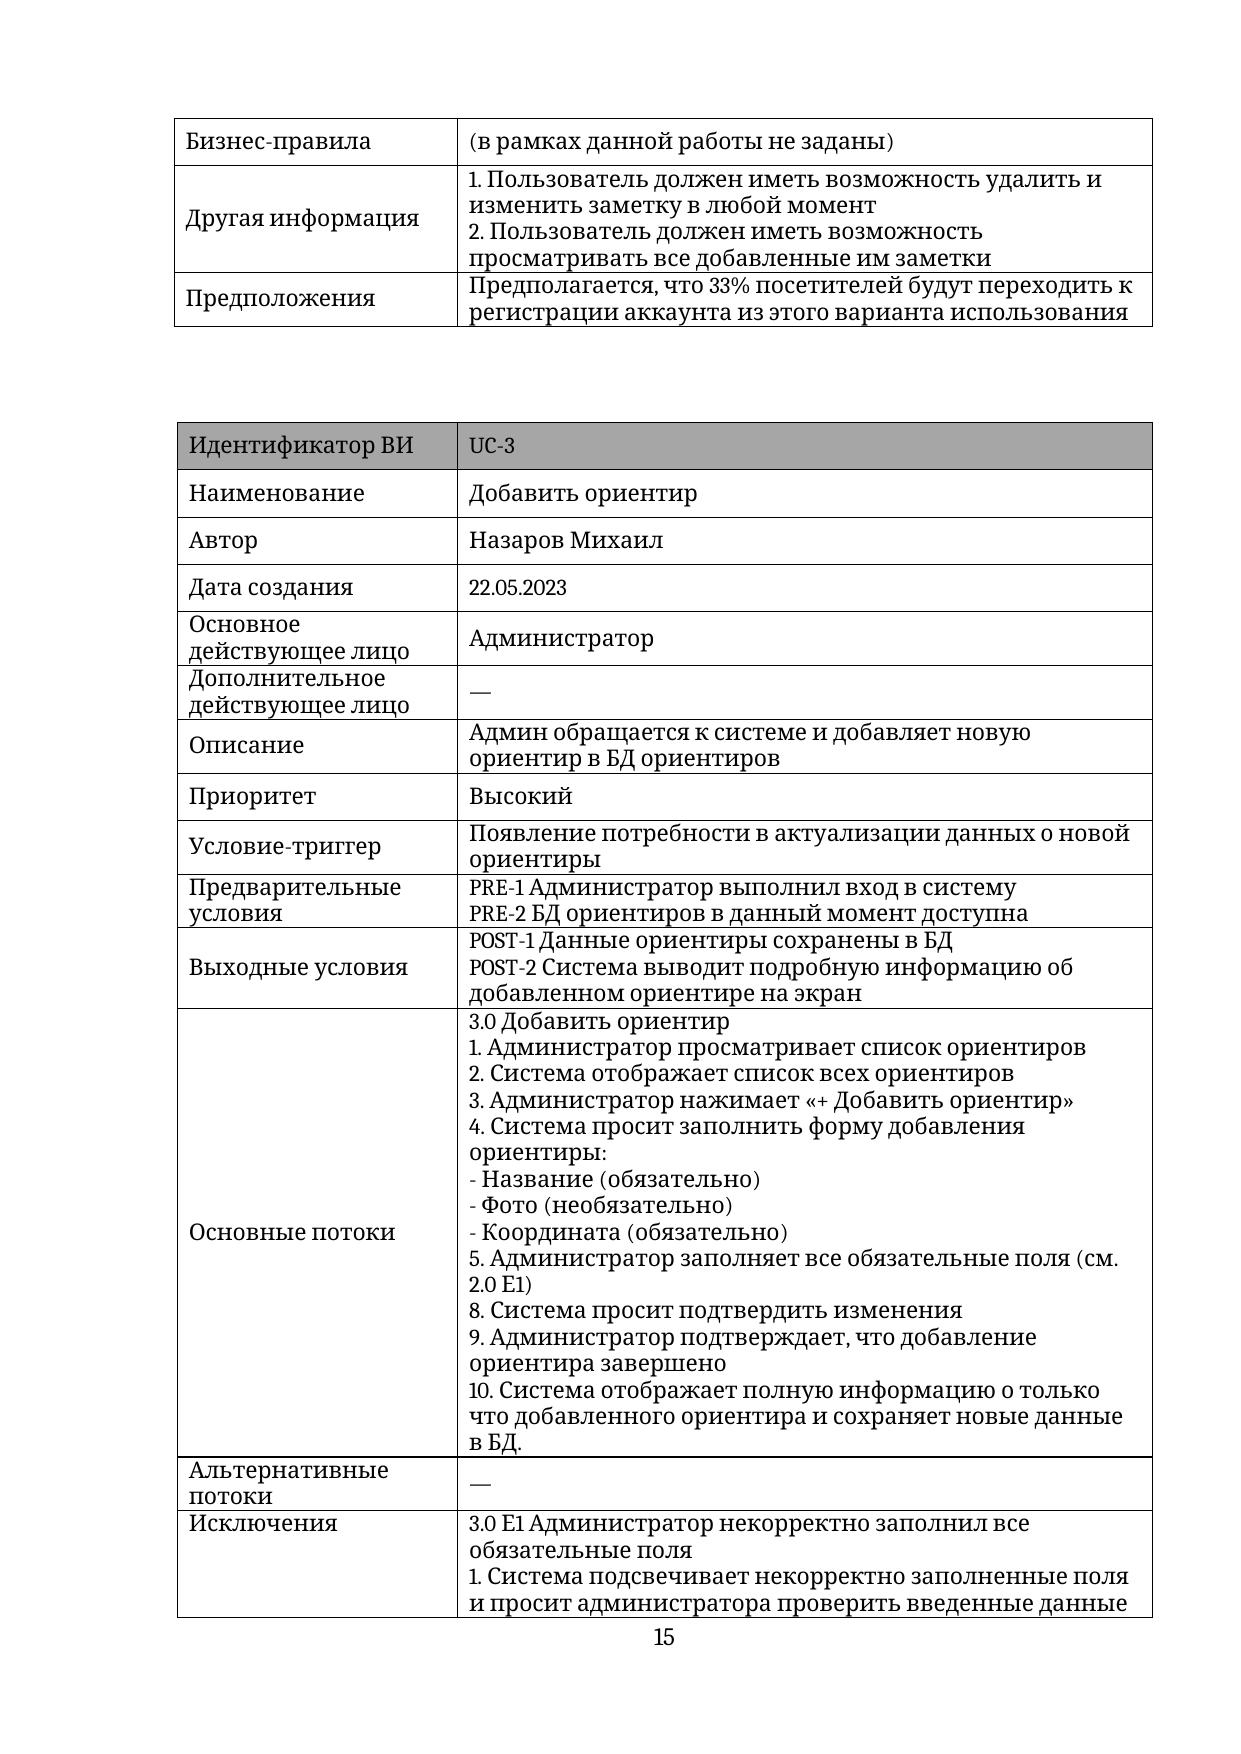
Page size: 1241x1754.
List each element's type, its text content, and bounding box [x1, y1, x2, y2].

table_header UC-3 [458, 423, 1152, 469]
table_cell 22.05.2023 [458, 565, 1152, 611]
table_cell Бизнес-правила [175, 119, 457, 165]
table_cell (в рамках данной работы не заданы) [458, 119, 1152, 165]
table_cell Появление потребности в актуализации данных о новой ориентиры [458, 821, 1152, 873]
table_cell Основное действующее лицо [178, 612, 457, 665]
table_cell Наименование [178, 470, 457, 517]
table_cell — [458, 1458, 1152, 1510]
table_cell Добавить ориентир [458, 470, 1152, 517]
table_cell Условие-триггер [178, 821, 457, 873]
table_cell 3.0 Добавить ориентир 1. Администратор просматривает список ориентиров 2. Система отображает список всех ориентиров 3. Администратор нажимает «+ Добавить ориентир» 4. Система просит заполнить форму добавления ориентиры: - Название (обязательно) - Фото (необязательно) - Координата (обязательно) 5. Администратор заполняет все обязательные поля (см. 2.0 Е1) 8. Система просит подтвердить изменения 9. Администратор подтверждает, что добавление ориентира завершено 10. Система отображает полную информацию о только что добавленного ориентира и сохраняет новые данные в БД. [458, 1009, 1152, 1456]
table_cell 1. Пользователь должен иметь возможность удалить и изменить заметку в любой момент 2. Пользователь должен иметь возможность просматривать все добавленные им заметки [458, 166, 1152, 272]
table_cell Предполагается, что 33% посетителей будут переходить к регистрации аккаунта из этого варианта использования [458, 273, 1152, 326]
table_cell Предположения [175, 273, 457, 326]
table_cell POST-1 Данные ориентиры сохранены в БД POST-2 Система выводит подробную информацию об добавленном ориентире на экран [458, 928, 1152, 1007]
table_cell Дополнительное действующее лицо [178, 666, 457, 719]
table_header Идентификатор ВИ [178, 423, 457, 469]
table_cell PRE-1 Администратор выполнил вход в систему PRE-2 БД ориентиров в данный момент доступна [458, 875, 1152, 927]
table_cell Дата создания [178, 565, 457, 611]
table_cell Описание [178, 720, 457, 772]
table_cell Назаров Михаил [458, 518, 1152, 564]
table_cell Администратор [458, 612, 1152, 665]
table_cell Выходные условия [178, 928, 457, 1007]
table_cell — [458, 666, 1152, 719]
table_cell Основные потоки [178, 1009, 457, 1456]
table_cell Приоритет [178, 774, 457, 820]
table_cell Альтернативные потоки [178, 1458, 457, 1510]
table_cell Автор [178, 518, 457, 564]
table_cell Предварительные условия [178, 875, 457, 927]
table_cell Исключения [178, 1511, 457, 1617]
table_cell Админ обращается к системе и добавляет новую ориентир в БД ориентиров [458, 720, 1152, 772]
table_cell Высокий [458, 774, 1152, 820]
table_cell 3.0 Е1 Администратор некорректно заполнил все обязательные поля 1. Система подсвечивает некорректно заполненные поля и просит администратора проверить введенные данные [458, 1511, 1152, 1617]
table_cell Другая информация [175, 166, 457, 272]
